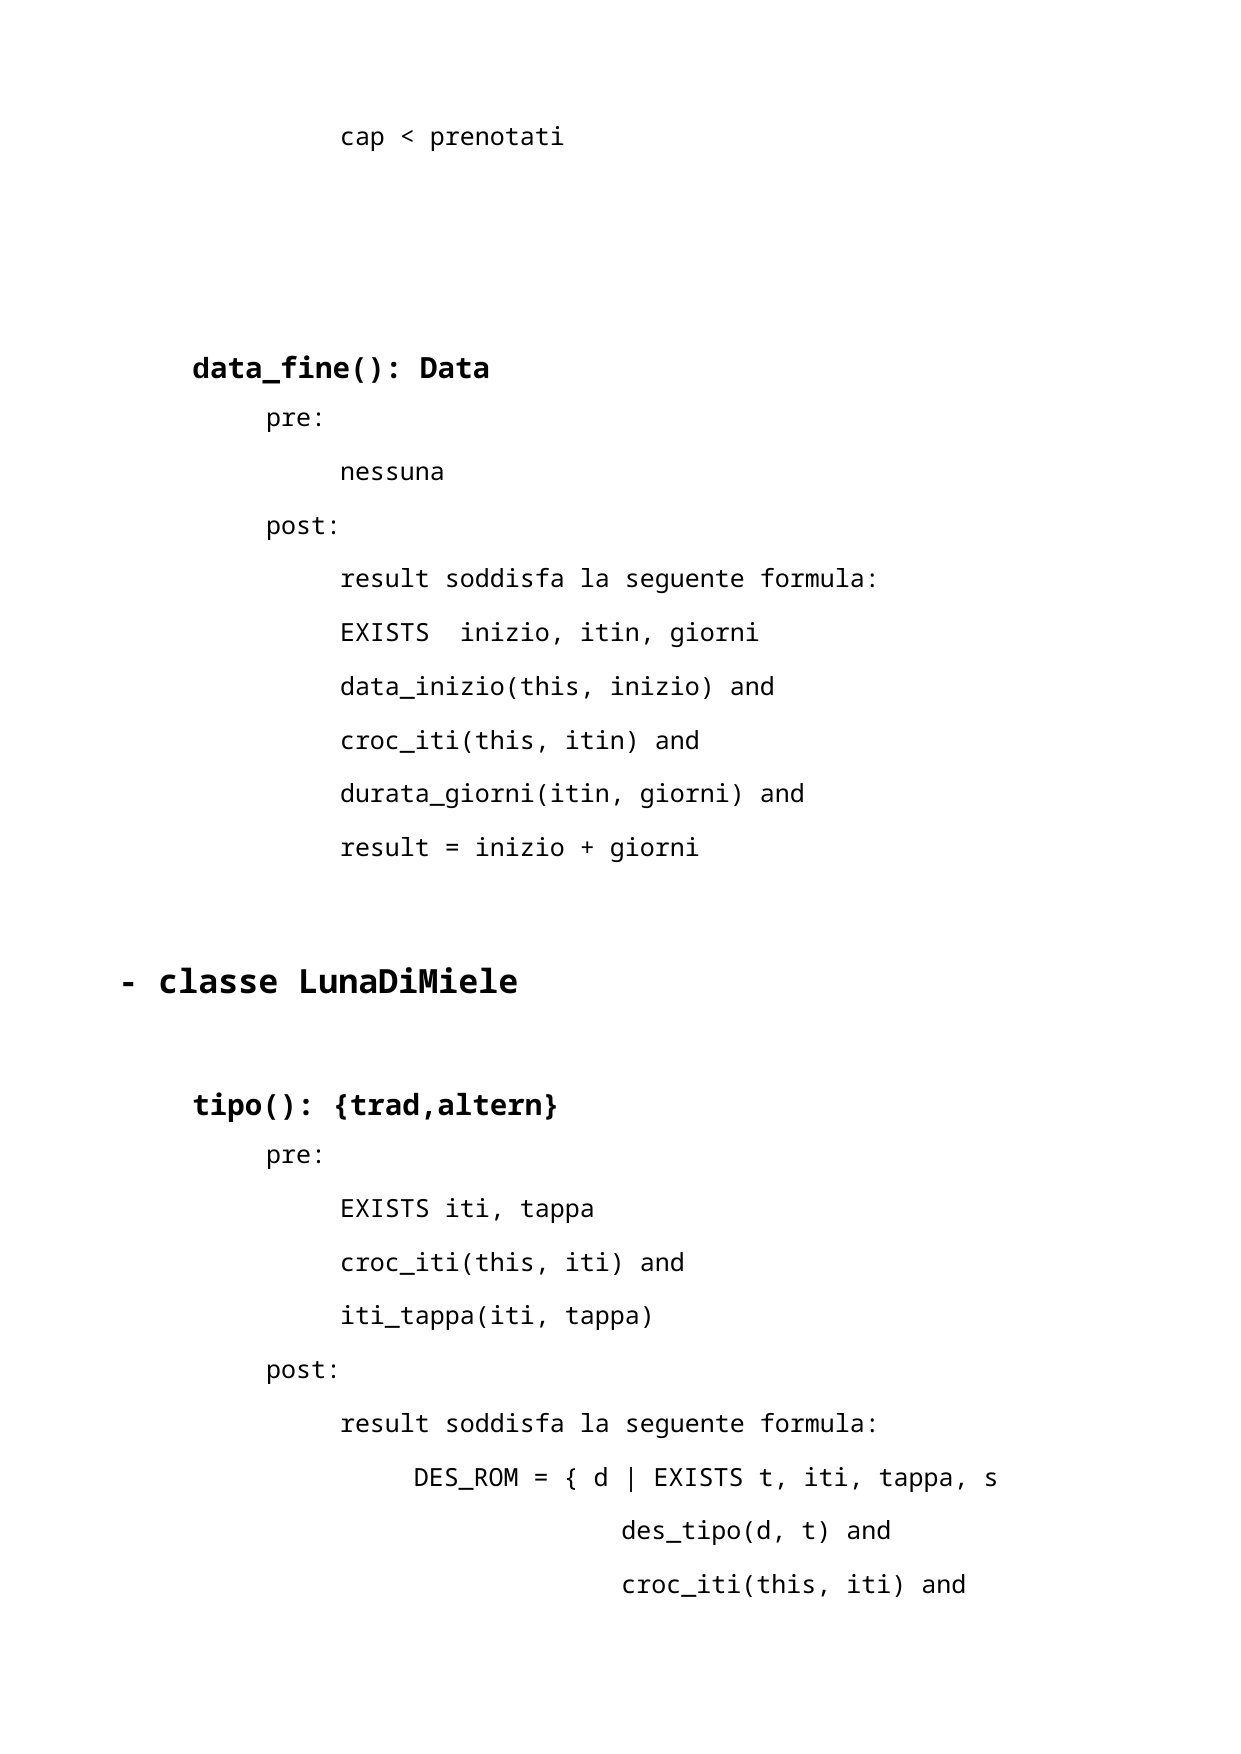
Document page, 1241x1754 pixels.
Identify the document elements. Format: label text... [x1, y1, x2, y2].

text croc_iti(this, iti) and [118, 1567, 1122, 1601]
text post: [118, 507, 1122, 541]
text nessuna [118, 454, 1122, 488]
text EXISTS inizio, itin, giorni [118, 615, 1122, 649]
text croc_iti(this, iti) and [118, 1244, 1122, 1278]
text croc_iti(this, itin) and [118, 722, 1122, 756]
text result soddisfa la seguente formula: [118, 561, 1122, 595]
text cap < prenotati [118, 118, 1122, 152]
text result soddisfa la seguente formula: [118, 1405, 1122, 1439]
text result = inizio + giorni [118, 830, 1122, 864]
text EXISTS iti, tappa [118, 1190, 1122, 1224]
subtitle - classe LunaDiMiele [118, 958, 1122, 1004]
text iti_tappa(iti, tappa) [118, 1298, 1122, 1332]
text DES_ROM = { d | EXISTS t, iti, tappa, s [118, 1459, 1122, 1493]
subtitle tipo(): {trad,altern} [118, 1084, 1122, 1124]
text des_tipo(d, t) and [118, 1513, 1122, 1547]
text durata_giorni(itin, giorni) and [118, 776, 1122, 810]
text pre: [118, 400, 1122, 434]
text pre: [118, 1137, 1122, 1171]
text data_inizio(this, inizio) and [118, 669, 1122, 703]
subtitle data_fine(): Data [118, 348, 1122, 387]
text post: [118, 1352, 1122, 1386]
